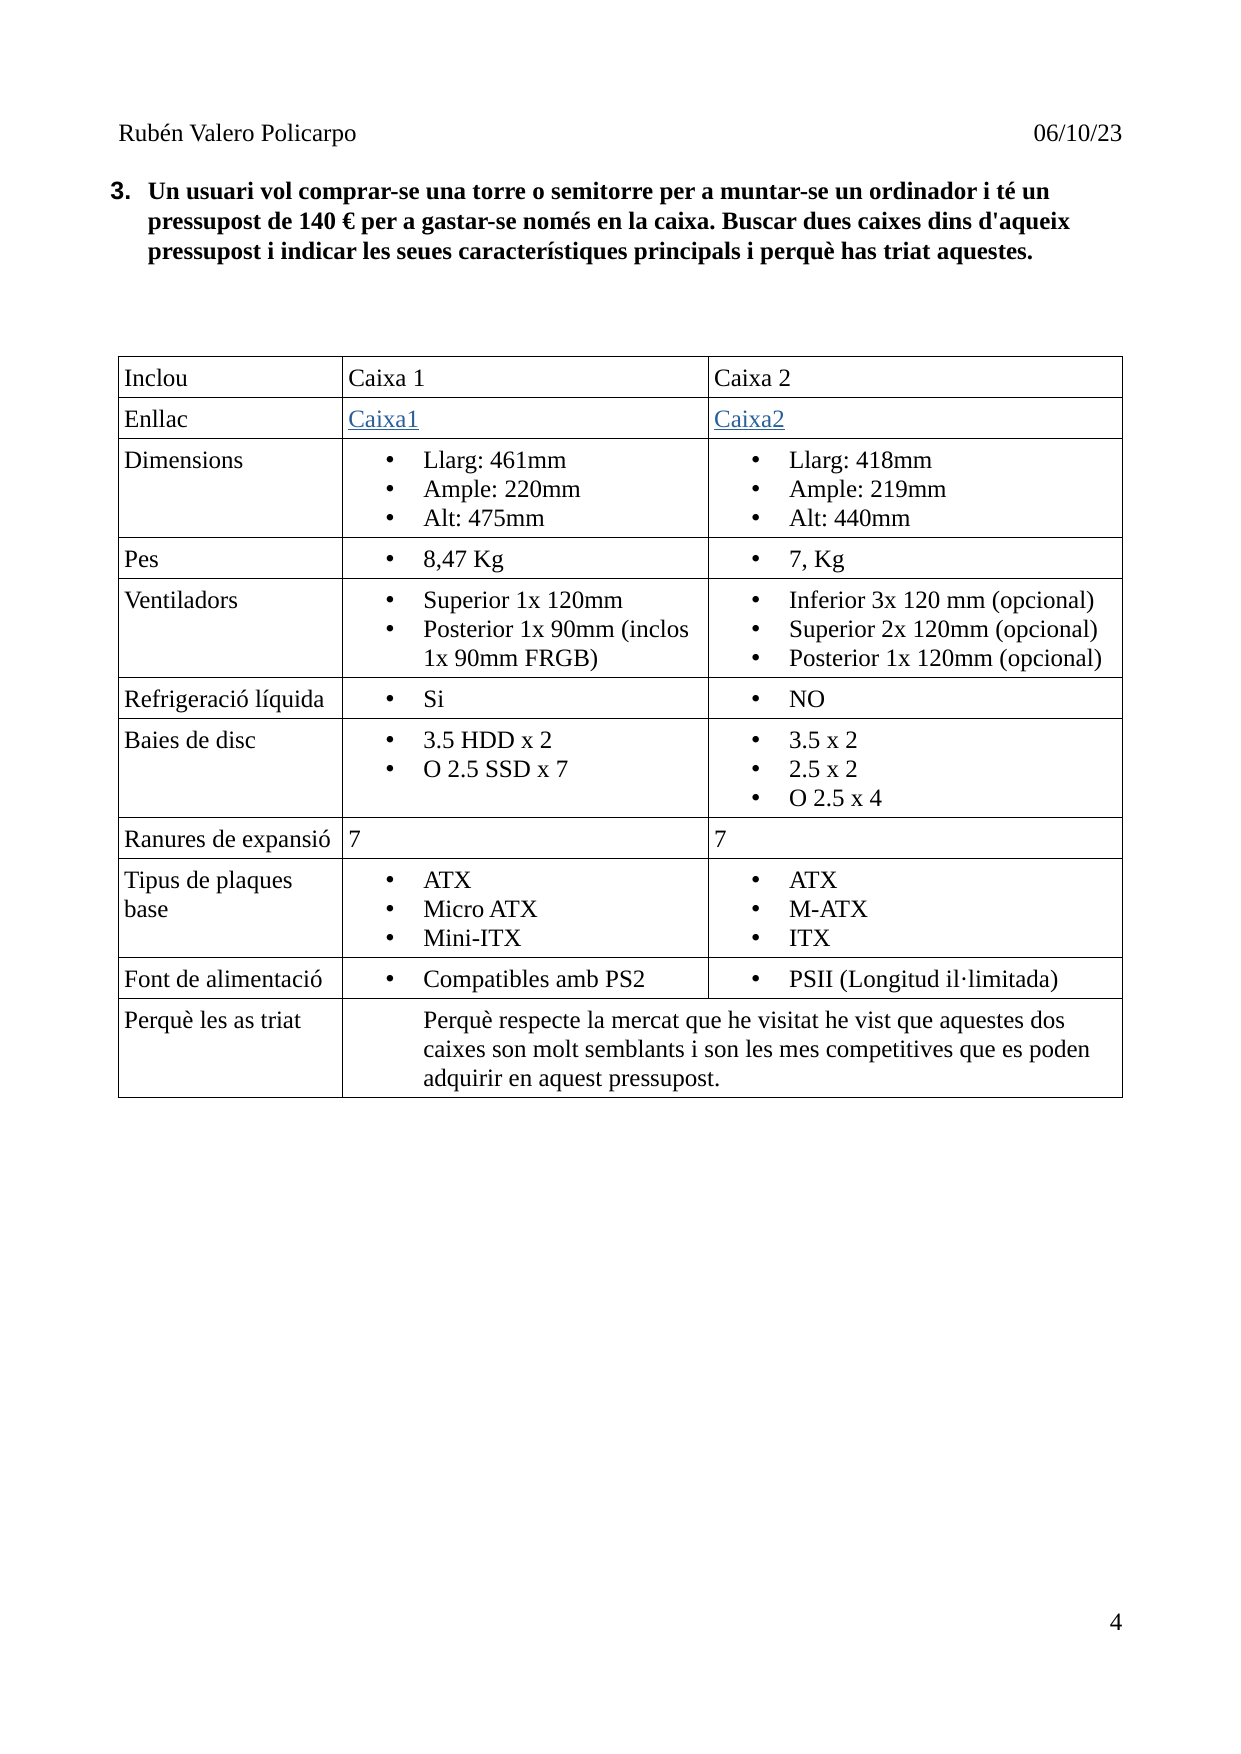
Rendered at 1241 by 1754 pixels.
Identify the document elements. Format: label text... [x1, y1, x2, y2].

table_cell Si [343, 678, 708, 718]
table_header Inclou [119, 357, 342, 397]
table_cell Refrigeració líquida [119, 678, 342, 718]
table_cell ATX Micro ATX Mini-ITX [343, 859, 708, 957]
table_cell 3.5 x 2 2.5 x 2 O 2.5 x 4 [709, 719, 1122, 817]
table_cell Pes [119, 538, 342, 578]
table_cell Caixa1 [343, 398, 708, 438]
table_cell Font de alimentació [119, 958, 342, 998]
table_cell Llarg: 461mm Ample: 220mm Alt: 475mm [343, 439, 708, 537]
table_cell 3.5 HDD x 2 O 2.5 SSD x 7 [343, 719, 708, 817]
table_cell Caixa2 [709, 398, 1122, 438]
table_cell 7 [343, 818, 708, 858]
table_cell Enllac [119, 398, 342, 438]
table_header Caixa 1 [343, 357, 708, 397]
table_cell PSII (Longitud il·limitada) [709, 958, 1122, 998]
list Un usuari vol comprar-se una torre o semitorre per a muntar-se un ordinador i té un pressupost de 140 € per a gastar-se només en la caixa. Buscar dues caixes dins d'aqueix pressupost i indicar les seues característiques principals i perquè has triat aquestes. [110, 176, 1122, 265]
table_cell Compatibles amb PS2 [343, 958, 708, 998]
table_cell Perquè les as triat [119, 999, 342, 1097]
table_cell Baies de disc [119, 719, 342, 817]
table_cell NO [709, 678, 1122, 718]
table_cell ATX M-ATX ITX [709, 859, 1122, 957]
table_cell Tipus de plaques base [119, 859, 342, 957]
table_cell Perquè respecte la mercat que he visitat he vist que aquestes dos caixes son molt semblants i son les mes competitives que es poden adquirir en aquest pressupost. [343, 999, 1122, 1097]
table_cell Ranures de expansió [119, 818, 342, 858]
table_cell 7, Kg [709, 538, 1122, 578]
table_cell Ventiladors [119, 579, 342, 677]
table_cell 8,47 Kg [343, 538, 708, 578]
table_header Caixa 2 [709, 357, 1122, 397]
table_cell Dimensions [119, 439, 342, 537]
table_cell Llarg: 418mm Ample: 219mm Alt: 440mm [709, 439, 1122, 537]
table_cell 7 [709, 818, 1122, 858]
table_cell Superior 1x 120mm Posterior 1x 90mm (inclos 1x 90mm FRGB) [343, 579, 708, 677]
table_cell Inferior 3x 120 mm (opcional) Superior 2x 120mm (opcional) Posterior 1x 120mm (opcional) [709, 579, 1122, 677]
